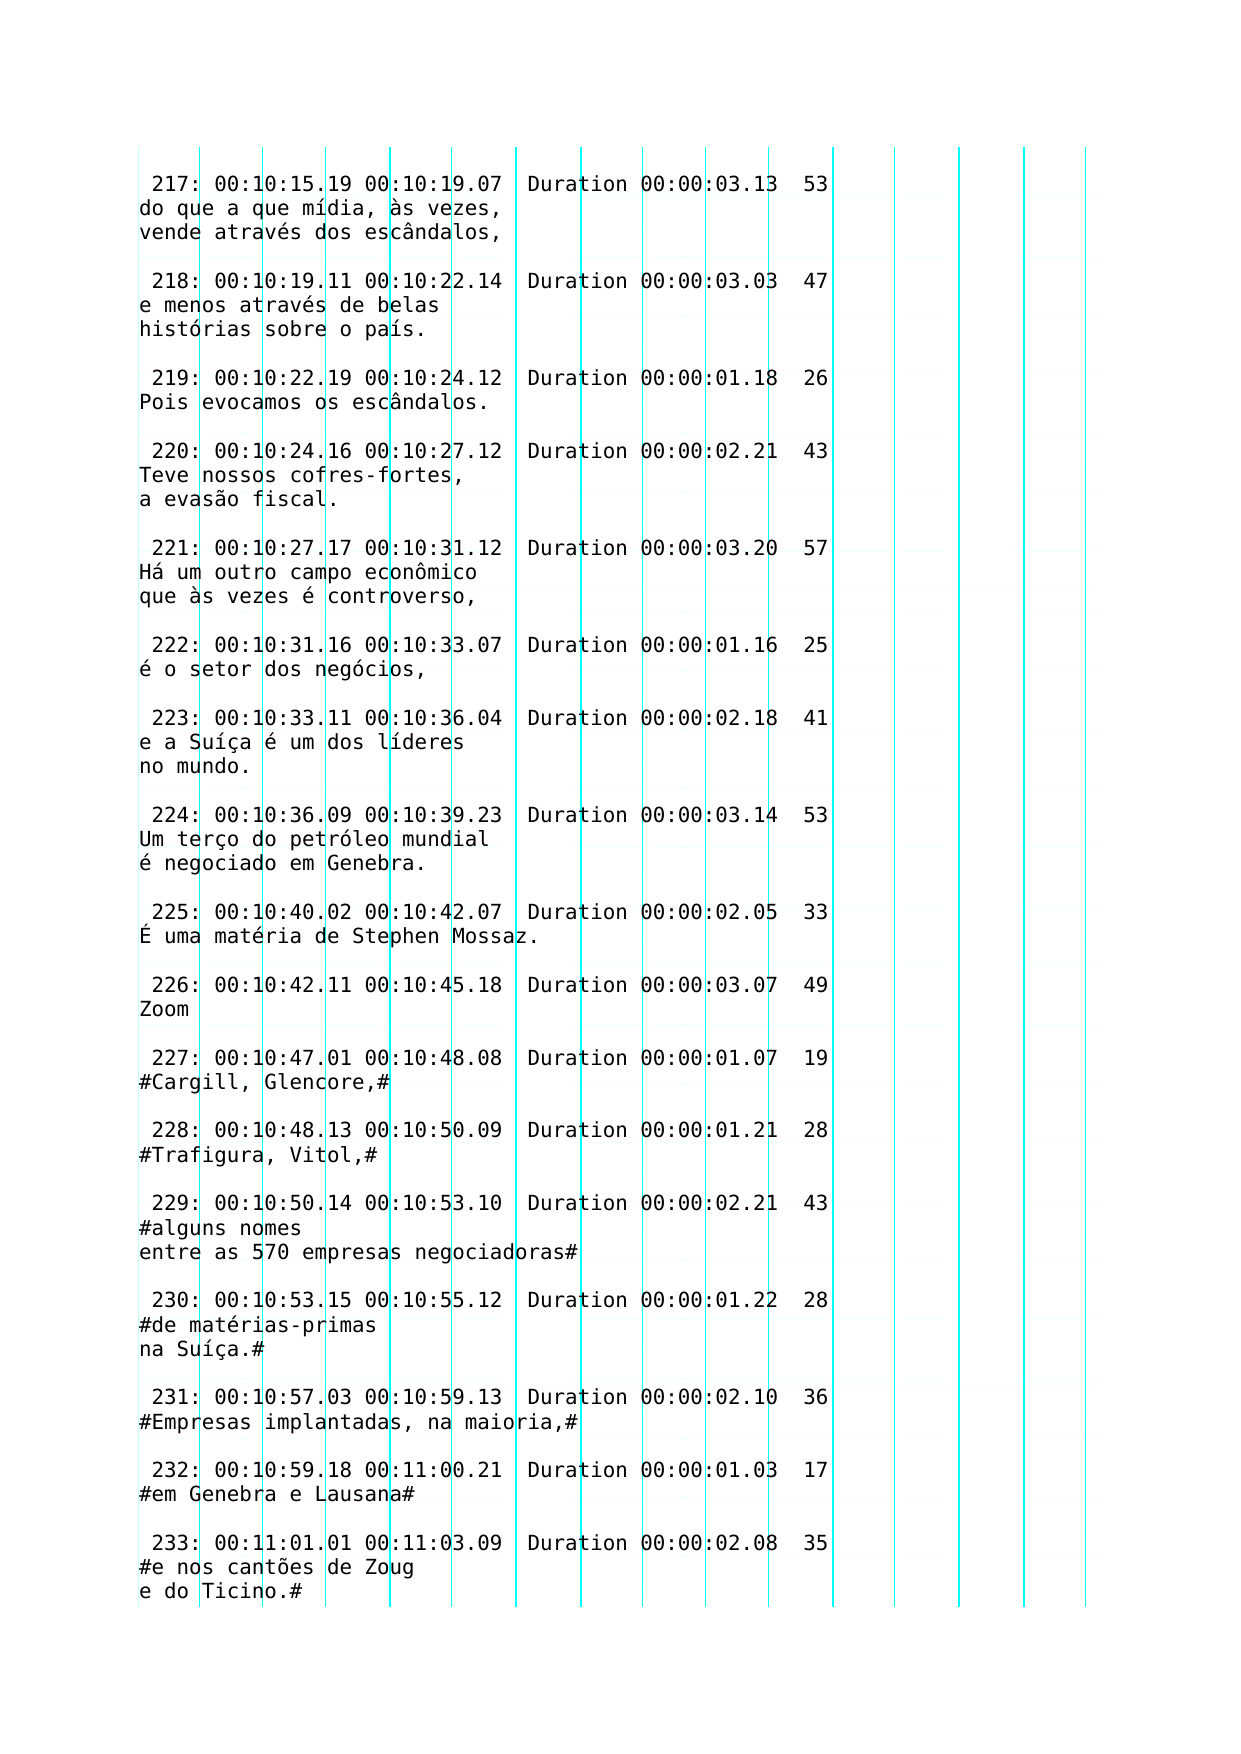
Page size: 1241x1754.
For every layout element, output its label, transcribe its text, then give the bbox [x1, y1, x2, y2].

text e menos através de belas [139, 293, 1101, 317]
text Zoom [139, 997, 1101, 1021]
text a evasão fiscal. [139, 487, 1101, 512]
text 223: 00:10:33.11 00:10:36.04 Duration 00:00:02.18 41 [139, 706, 1101, 730]
text entre as 570 empresas negociadoras# [139, 1240, 1101, 1264]
text no mundo. [139, 754, 1101, 779]
text do que a que mídia, às vezes, [139, 196, 1101, 220]
text e do Ticino.# [139, 1579, 1101, 1604]
text #Cargill, Glencore,# [139, 1070, 1101, 1094]
text 231: 00:10:57.03 00:10:59.13 Duration 00:00:02.10 36 [139, 1385, 1101, 1410]
text Um terço do petróleo mundial [139, 827, 1101, 851]
text Teve nossos cofres-fortes, [139, 463, 1101, 487]
text 228: 00:10:48.13 00:10:50.09 Duration 00:00:01.21 28 [139, 1118, 1101, 1143]
text Pois evocamos os escândalos. [139, 390, 1101, 414]
text #em Genebra e Lausana# [139, 1482, 1101, 1507]
text Há um outro campo econômico [139, 560, 1101, 584]
text 232: 00:10:59.18 00:11:00.21 Duration 00:00:01.03 17 [139, 1458, 1101, 1482]
text 229: 00:10:50.14 00:10:53.10 Duration 00:00:02.21 43 [139, 1191, 1101, 1216]
text #alguns nomes [139, 1216, 1101, 1240]
text 221: 00:10:27.17 00:10:31.12 Duration 00:00:03.20 57 [139, 536, 1101, 560]
text 230: 00:10:53.15 00:10:55.12 Duration 00:00:01.22 28 [139, 1288, 1101, 1313]
text vende através dos escândalos, [139, 220, 1101, 245]
text na Suíça.# [139, 1337, 1101, 1361]
picture [138, 147, 1102, 1607]
text 219: 00:10:22.19 00:10:24.12 Duration 00:00:01.18 26 [139, 366, 1101, 390]
text #Trafigura, Vitol,# [139, 1143, 1101, 1167]
text histórias sobre o país. [139, 317, 1101, 342]
text 217: 00:10:15.19 00:10:19.07 Duration 00:00:03.13 53 [139, 172, 1101, 196]
text 222: 00:10:31.16 00:10:33.07 Duration 00:00:01.16 25 [139, 633, 1101, 657]
text 226: 00:10:42.11 00:10:45.18 Duration 00:00:03.07 49 [139, 973, 1101, 997]
text 218: 00:10:19.11 00:10:22.14 Duration 00:00:03.03 47 [139, 269, 1101, 293]
text 227: 00:10:47.01 00:10:48.08 Duration 00:00:01.07 19 [139, 1046, 1101, 1070]
text 233: 00:11:01.01 00:11:03.09 Duration 00:00:02.08 35 [139, 1531, 1101, 1555]
text É uma matéria de Stephen Mossaz. [139, 924, 1101, 948]
text #e nos cantões de Zoug [139, 1555, 1101, 1579]
text é o setor dos negócios, [139, 657, 1101, 682]
text #Empresas implantadas, na maioria,# [139, 1410, 1101, 1434]
text 225: 00:10:40.02 00:10:42.07 Duration 00:00:02.05 33 [139, 900, 1101, 924]
text e a Suíça é um dos líderes [139, 730, 1101, 754]
text 220: 00:10:24.16 00:10:27.12 Duration 00:00:02.21 43 [139, 439, 1101, 463]
text que às vezes é controverso, [139, 584, 1101, 609]
text é negociado em Genebra. [139, 851, 1101, 876]
text 224: 00:10:36.09 00:10:39.23 Duration 00:00:03.14 53 [139, 803, 1101, 827]
text #de matérias-primas [139, 1313, 1101, 1337]
